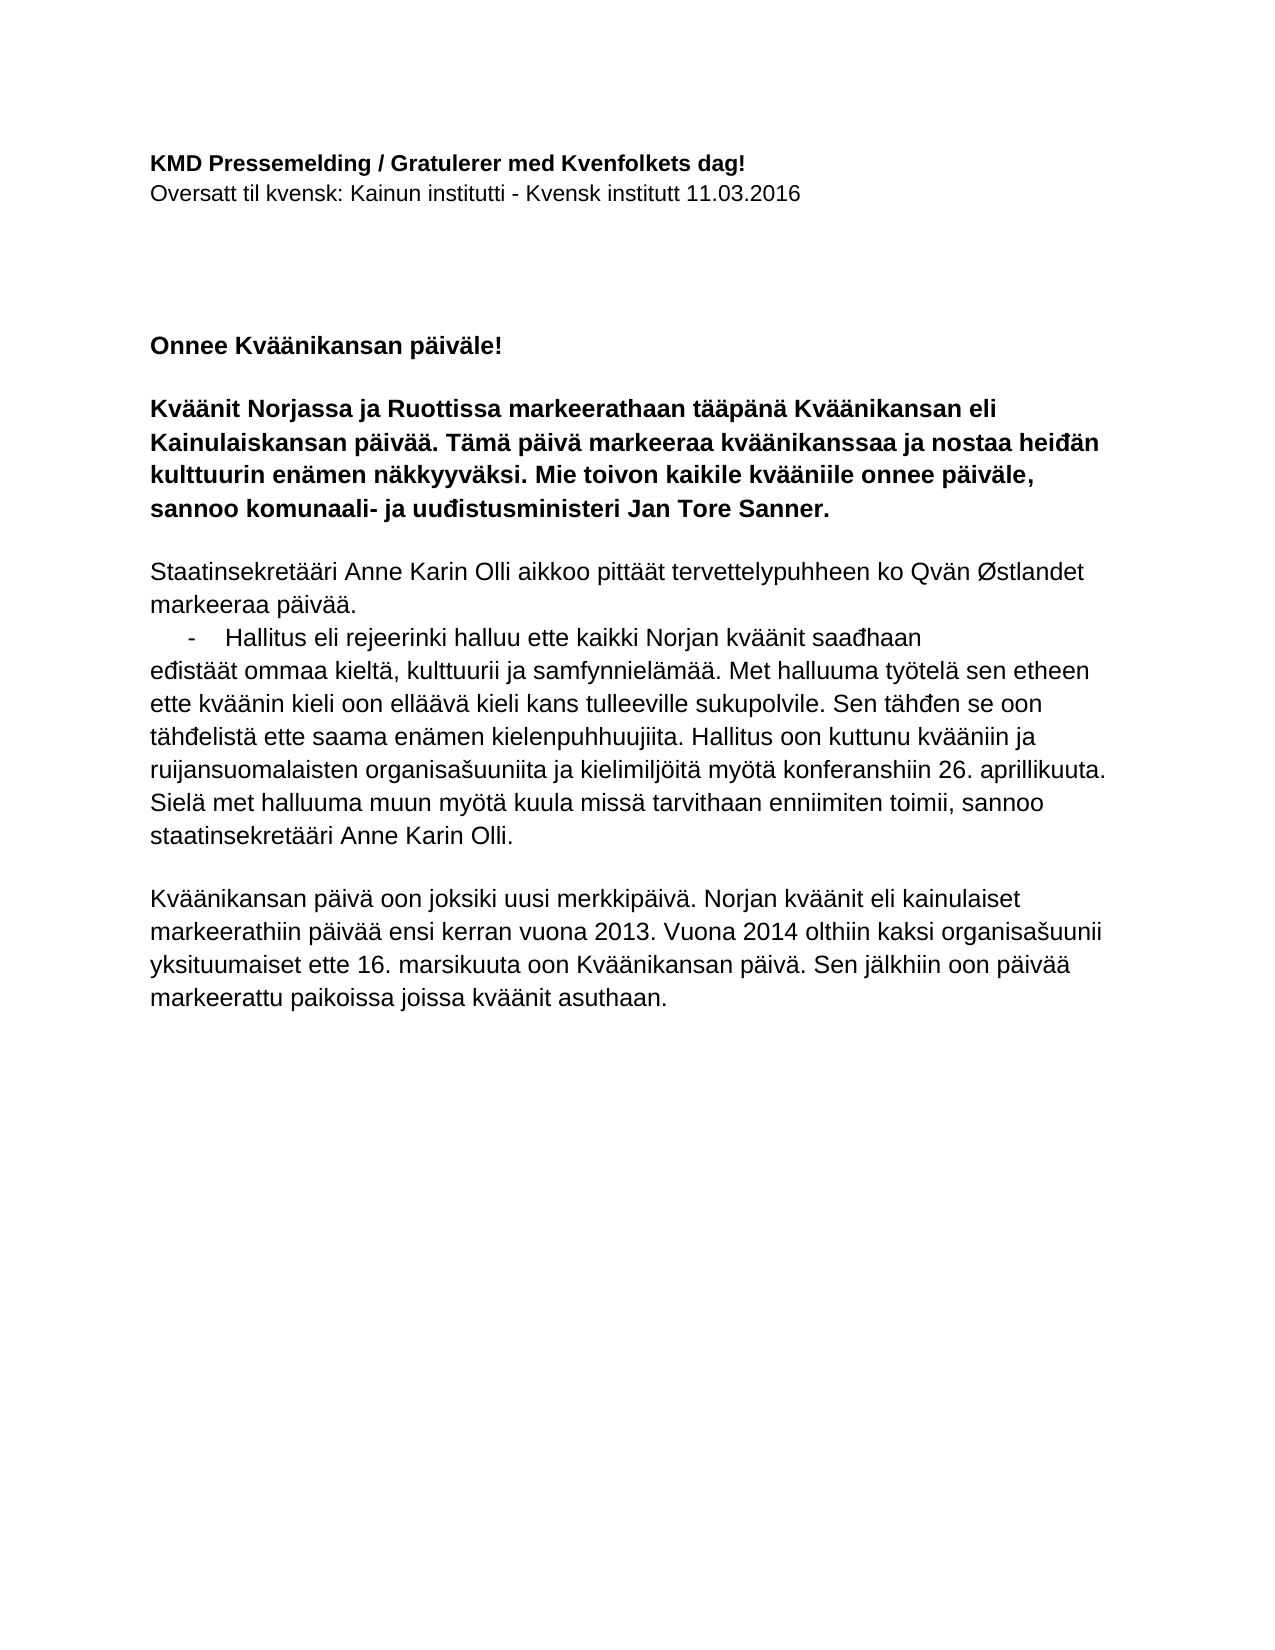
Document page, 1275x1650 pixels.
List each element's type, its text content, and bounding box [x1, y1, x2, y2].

text Onnee Kväänikansan päiväle! [150, 331, 1125, 360]
text Kväänit Norjassa ja Ruottissa markeerathaan tääpänä Kväänikansan eli Kainulaiskansan päivää. Tämä päivä markeeraa kväänikanssaa ja nostaa heiđän kulttuurin enämen näkkyyväksi. Mie toivon kaikile kvääniile onnee päiväle, sannoo komunaali- ja uuđistusministeri Jan Tore Sanner. [150, 394, 1125, 522]
text KMD Pressemelding / Gratulerer med Kvenfolkets dag! [150, 150, 1125, 176]
list Hallitus eli rejeerinki halluu ette kaikki Norjan kväänit saađhaan [187, 623, 1125, 652]
text Oversatt til kvensk: Kainun institutti - Kvensk institutt 11.03.2016 [150, 180, 1125, 207]
text Staatinsekretääri Anne Karin Olli aikkoo pittäät tervettelypuhheen ko Qvän Østlandet markeeraa päivää. [150, 557, 1125, 618]
text Kväänikansan päivä oon joksiki uusi merkkipäivä. Norjan kväänit eli kainulaiset markeerathiin päivää ensi kerran vuona 2013. Vuona 2014 olthiin kaksi organisašuunii yksituumaiset ette 16. marsikuuta oon Kväänikansan päivä. Sen jälkhiin oon päivää markeerattu paikoissa joissa kväänit asuthaan. [150, 884, 1125, 1012]
text eđistäät ommaa kieltä, kulttuurii ja samfynnielämää. Met halluuma työtelä sen etheen ette kväänin kieli oon elläävä kieli kans tulleeville sukupolvile. Sen tähđen se oon tähđelistä ette saama enämen kielenpuhhuujiita. Hallitus oon kuttunu kvääniin ja ruijansuomalaisten organisašuuniita ja kielimiljöitä myötä konferanshiin 26. aprillikuuta. Sielä met halluuma muun myötä kuula missä tarvithaan enniimiten toimii, sannoo staatinsekretääri Anne Karin Olli. [150, 656, 1125, 850]
